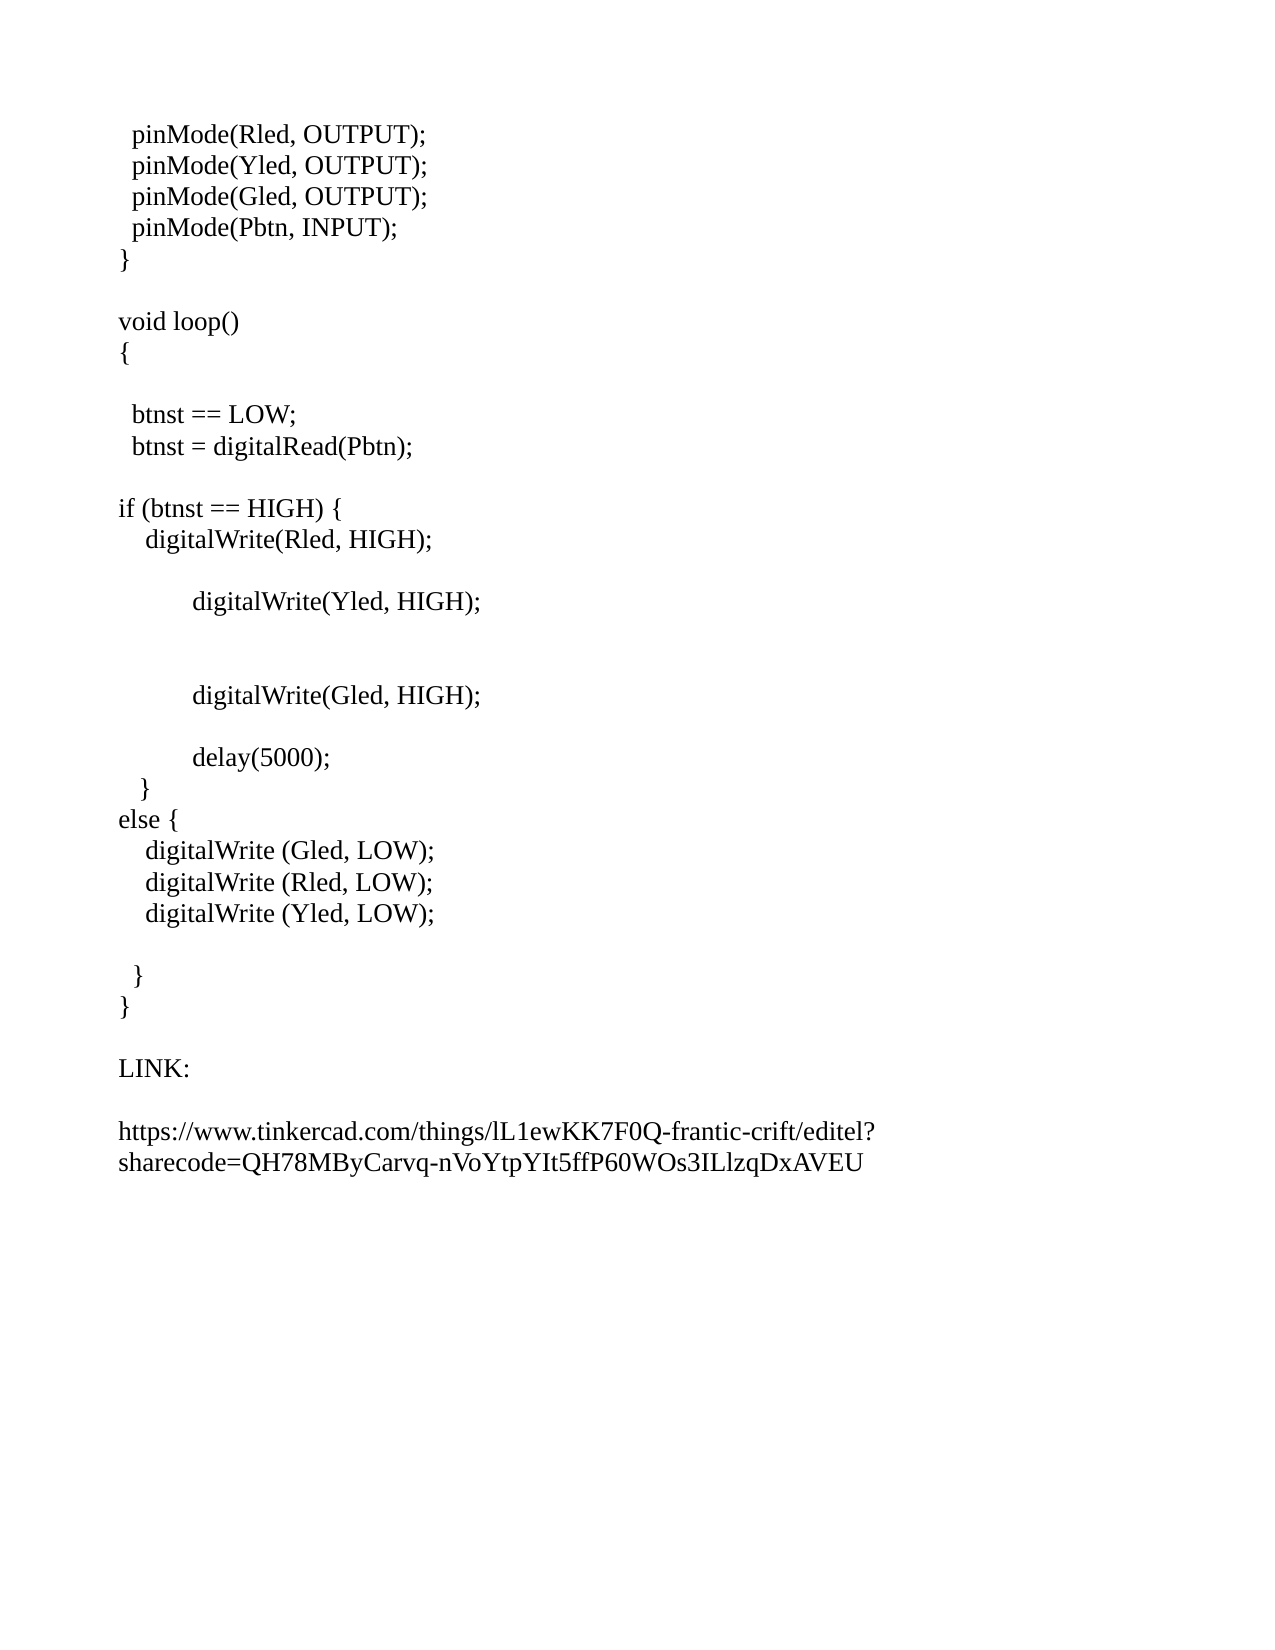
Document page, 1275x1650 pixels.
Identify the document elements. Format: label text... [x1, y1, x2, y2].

text } [118, 243, 1157, 274]
text else { [118, 803, 1157, 834]
text pinMode(Gled, OUTPUT); [118, 180, 1157, 212]
text } [118, 772, 1157, 803]
text pinMode(Rled, OUTPUT); [118, 118, 1157, 149]
text btnst = digitalRead(Pbtn); [118, 429, 1157, 461]
text { [118, 336, 1157, 367]
text digitalWrite (Rled, LOW); [118, 866, 1157, 897]
text void loop() [118, 305, 1157, 336]
text digitalWrite(Gled, HIGH); [118, 679, 1157, 710]
text https://www.tinkercad.com/things/lL1ewKK7F0Q-frantic-crift/editel?sharecode=QH78MByCarvq-nVoYtpYIt5ffP60WOs3ILlzqDxAVEU [118, 1115, 1157, 1177]
text } [118, 959, 1157, 990]
text LINK: [118, 1052, 1157, 1084]
text pinMode(Yled, OUTPUT); [118, 149, 1157, 180]
text pinMode(Pbtn, INPUT); [118, 212, 1157, 243]
text btnst == LOW; [118, 398, 1157, 429]
text delay(5000); [118, 741, 1157, 772]
text } [118, 990, 1157, 1021]
text digitalWrite (Gled, LOW); [118, 834, 1157, 866]
text if (btnst == HIGH) { [118, 492, 1157, 523]
text digitalWrite (Yled, LOW); [118, 897, 1157, 928]
text digitalWrite(Yled, HIGH); [118, 585, 1157, 616]
text digitalWrite(Rled, HIGH); [118, 523, 1157, 554]
